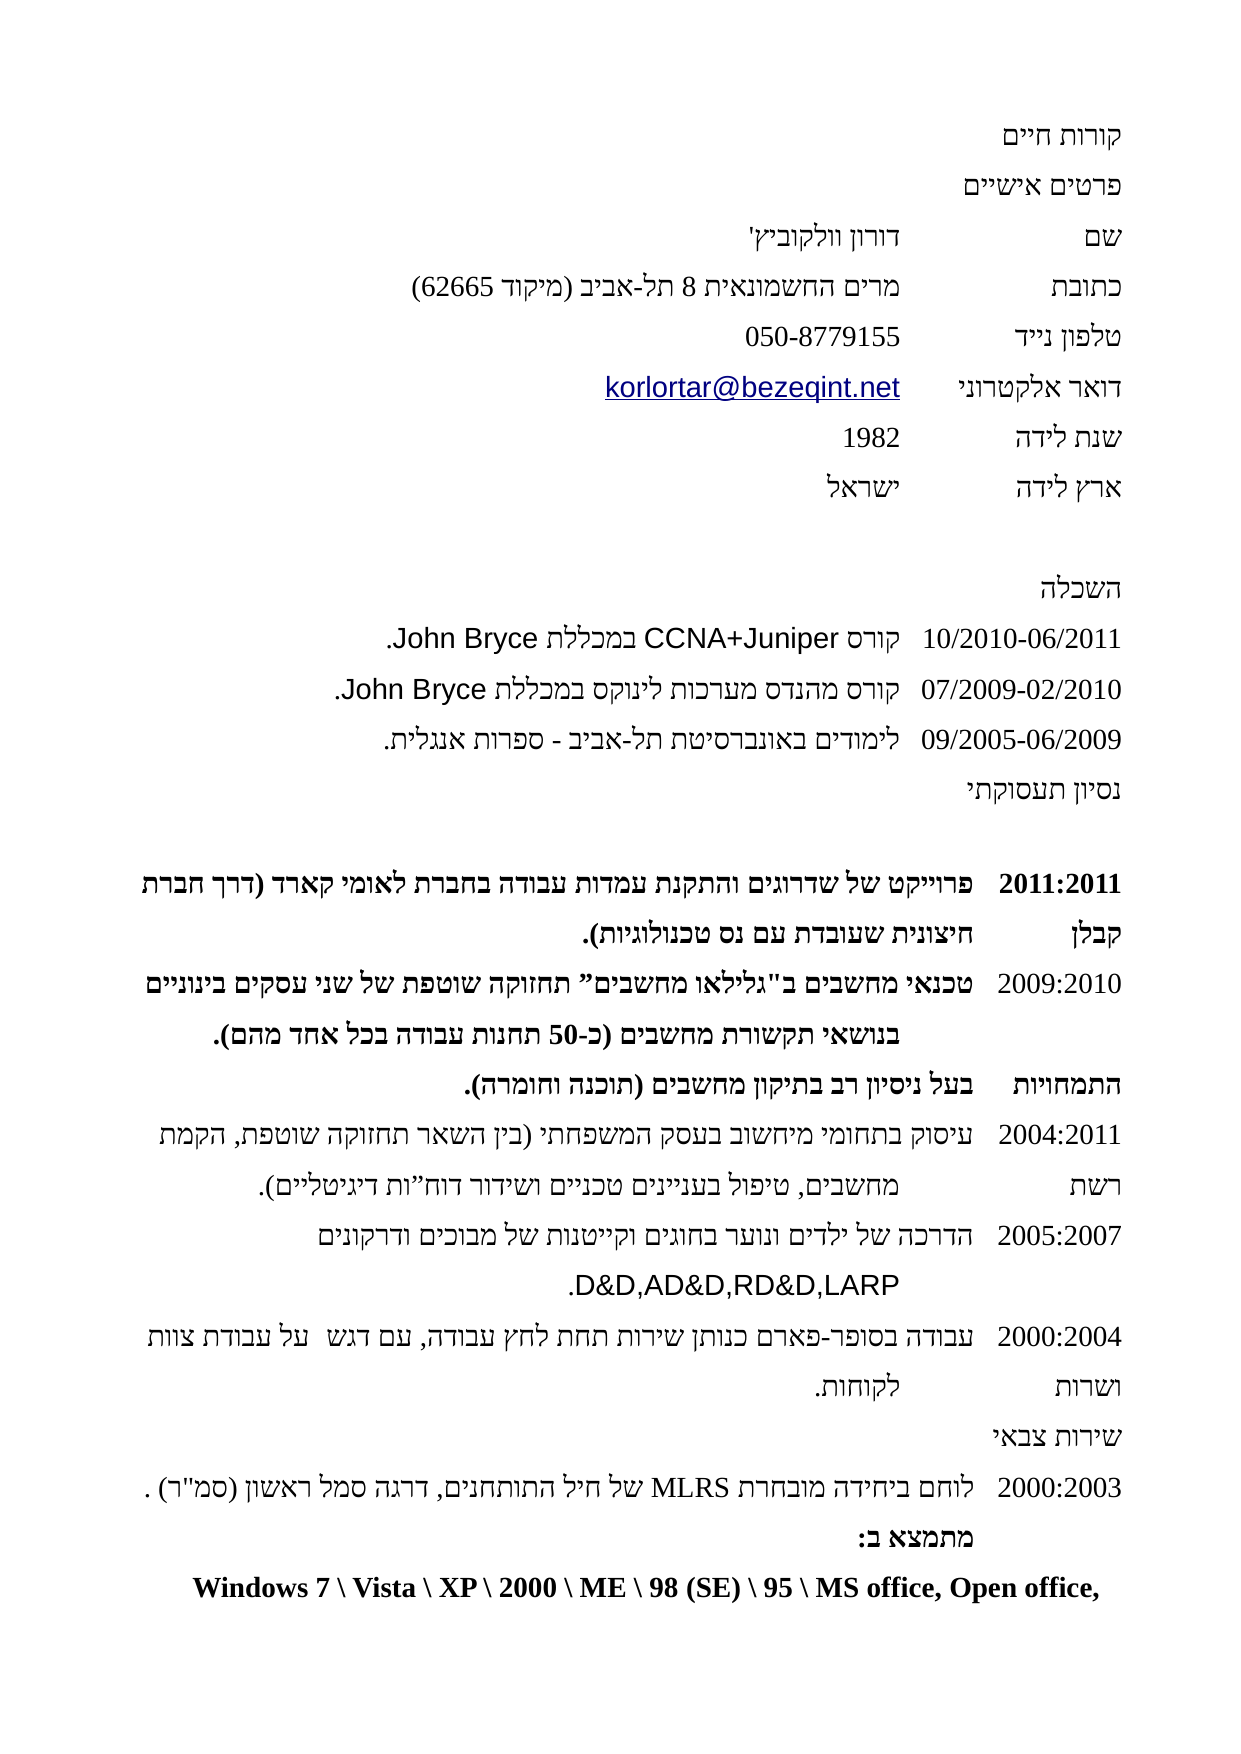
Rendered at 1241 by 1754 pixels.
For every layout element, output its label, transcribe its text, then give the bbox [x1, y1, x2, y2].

text 2009:2010 טכנאי מחשבים ב"גלילאו מחשבים” תחזוקה שוטפת של שני עסקים בינוניים בנושאי תקשורת מחשבים (כ-50 תחנות עבודה בכל אחד מהם). [118, 967, 1122, 1050]
text שם דורון וולקוביץ' [118, 219, 1122, 252]
text פרטים אישיים [118, 168, 1122, 202]
text שנת לידה 1982 [118, 420, 1122, 454]
text 2000:2003 לוחם ביחידה מובחרת MLRS של חיל התותחנים, דרגה סמל ראשון (סמ"ר) . [118, 1470, 1122, 1503]
text 2011:2011 פרוייקט של שדרוגים והתקנת עמדות עבודה בחברת לאומי קארד (דרך חברת קבלן חיצונית שעובדת עם נס טכנולוגיות). [118, 866, 1122, 950]
text דואר אלקטרוני korlortar@bezeqint.net [118, 370, 1122, 403]
text קורות חיים [118, 118, 1122, 152]
text 2004:2011 עיסוק בתחומי מיחשוב בעסק המשפחתי (בין השאר תחזוקה שוטפת, הקמת רשת מחשבים, טיפול בעניינים טכניים ושידור דוח”ות דיגיטליים). [118, 1117, 1122, 1201]
text 2000:2004 עבודה בסופר-פארם כנותן שירות תחת לחץ עבודה, עם דגש על עבודת צוות ושרות לקוחות. [118, 1319, 1122, 1403]
text נסיון תעסוקתי [118, 772, 1122, 806]
text השכלה [118, 571, 1122, 604]
text התמחויות בעל ניסיון רב בתיקון מחשבים (תוכנה וחומרה). [118, 1067, 1122, 1101]
text 09/2005-06/2009 לימודים באונברסיטת תל-אביב - ספרות אנגלית. [118, 722, 1122, 756]
text 07/2009-02/2010 קורס מהנדס מערכות לינוקס במכללת John Bryce. [118, 672, 1122, 705]
text כתובת מרים החשמונאית 8 תל-אביב (מיקוד 62665) [118, 269, 1122, 303]
text 10/2010-06/2011 קורס CCNA+Juniper במכללת John Bryce. [118, 621, 1122, 655]
text טלפון נייד 050-8779155 [118, 319, 1122, 353]
text 2005:2007 הדרכה של ילדים ונוער בחוגים וקייטנות של מבוכים ודרקונים D&D,AD&D,RD&D,LARP. [118, 1218, 1122, 1302]
text Windows 7 \ Vista \ XP \ 2000 \ ME \ 98 (SE) \ 95 \ MS office, Open office, [118, 1570, 1122, 1604]
text מתמצא ב: [118, 1520, 1122, 1554]
text שירות צבאי [118, 1419, 1122, 1453]
text ארץ לידה ישראל [118, 470, 1122, 504]
